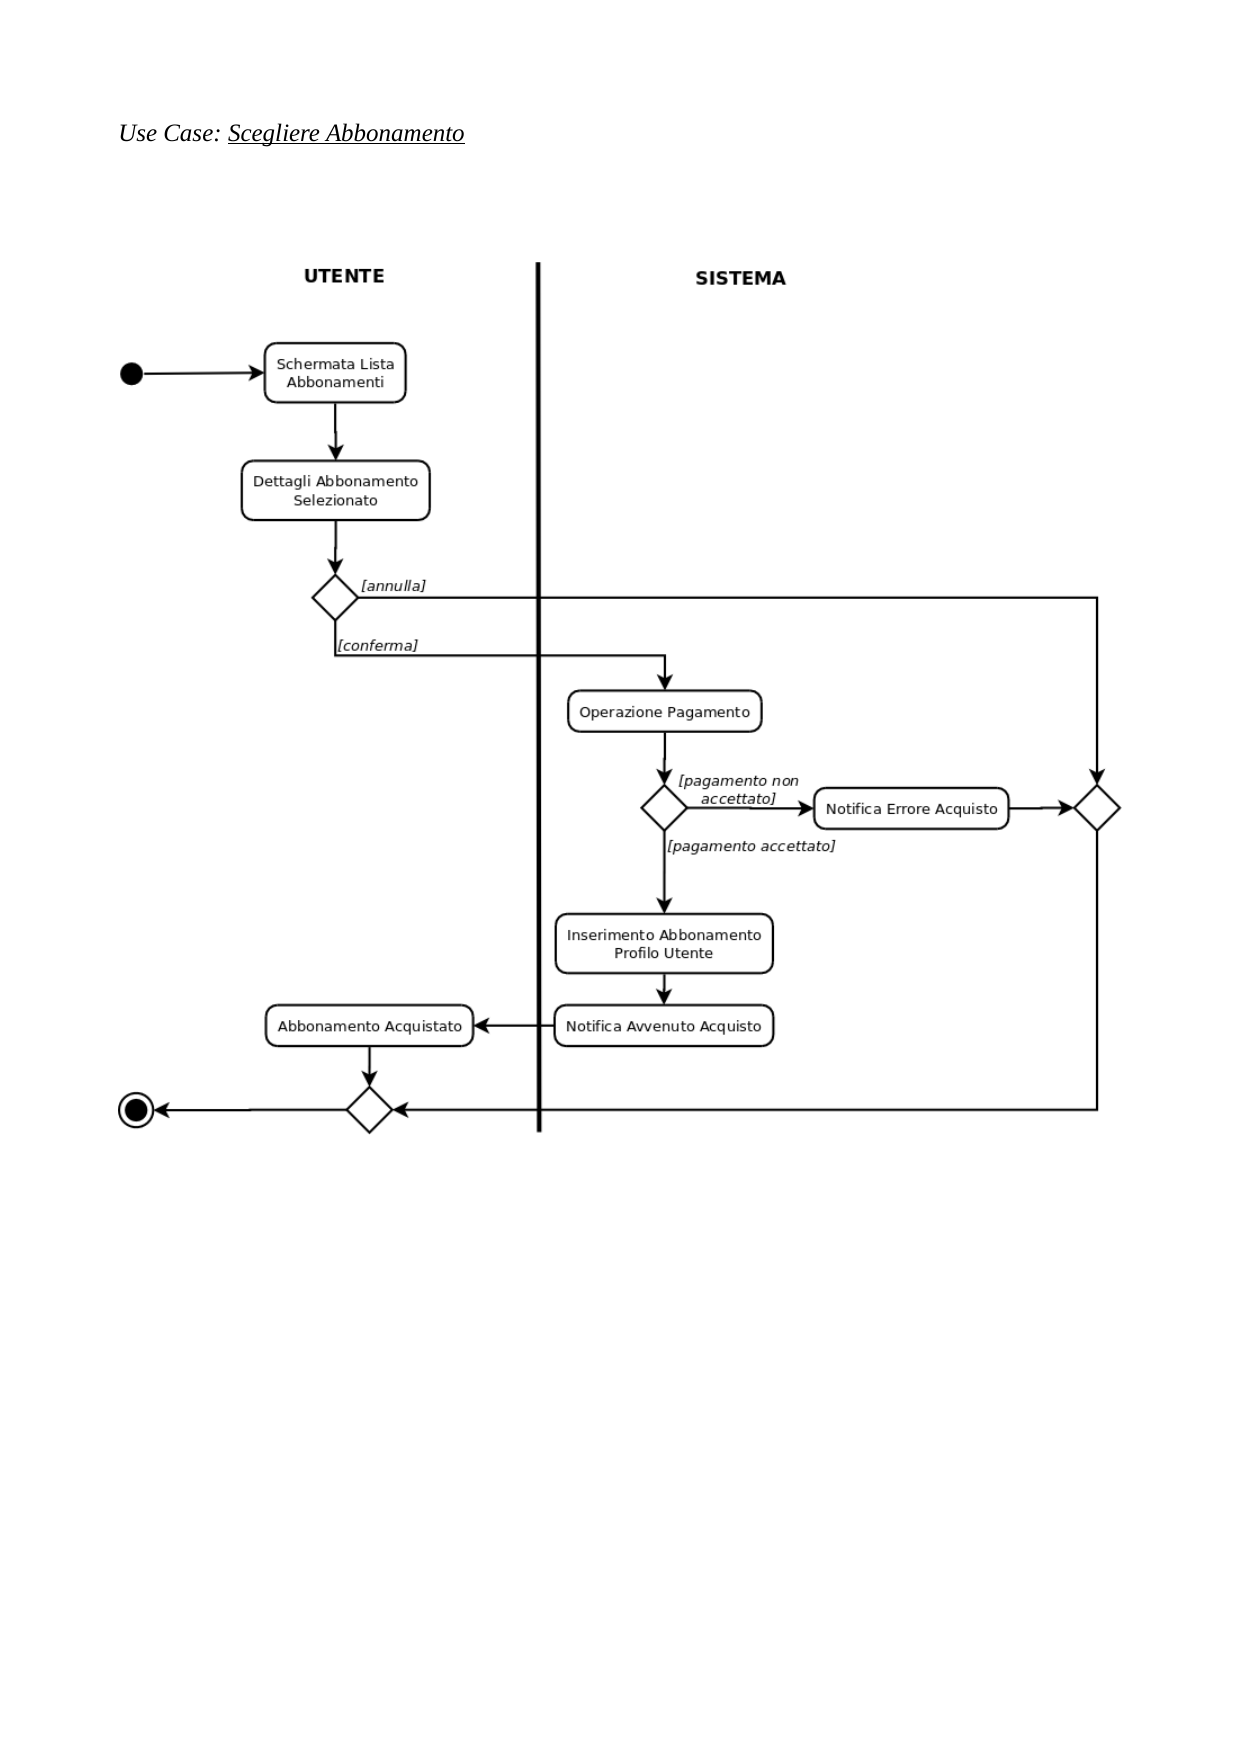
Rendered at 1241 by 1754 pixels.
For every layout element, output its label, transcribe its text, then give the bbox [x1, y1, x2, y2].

picture [118, 261, 1123, 1135]
text Use Case: Scegliere Abbonamento [118, 118, 1122, 147]
